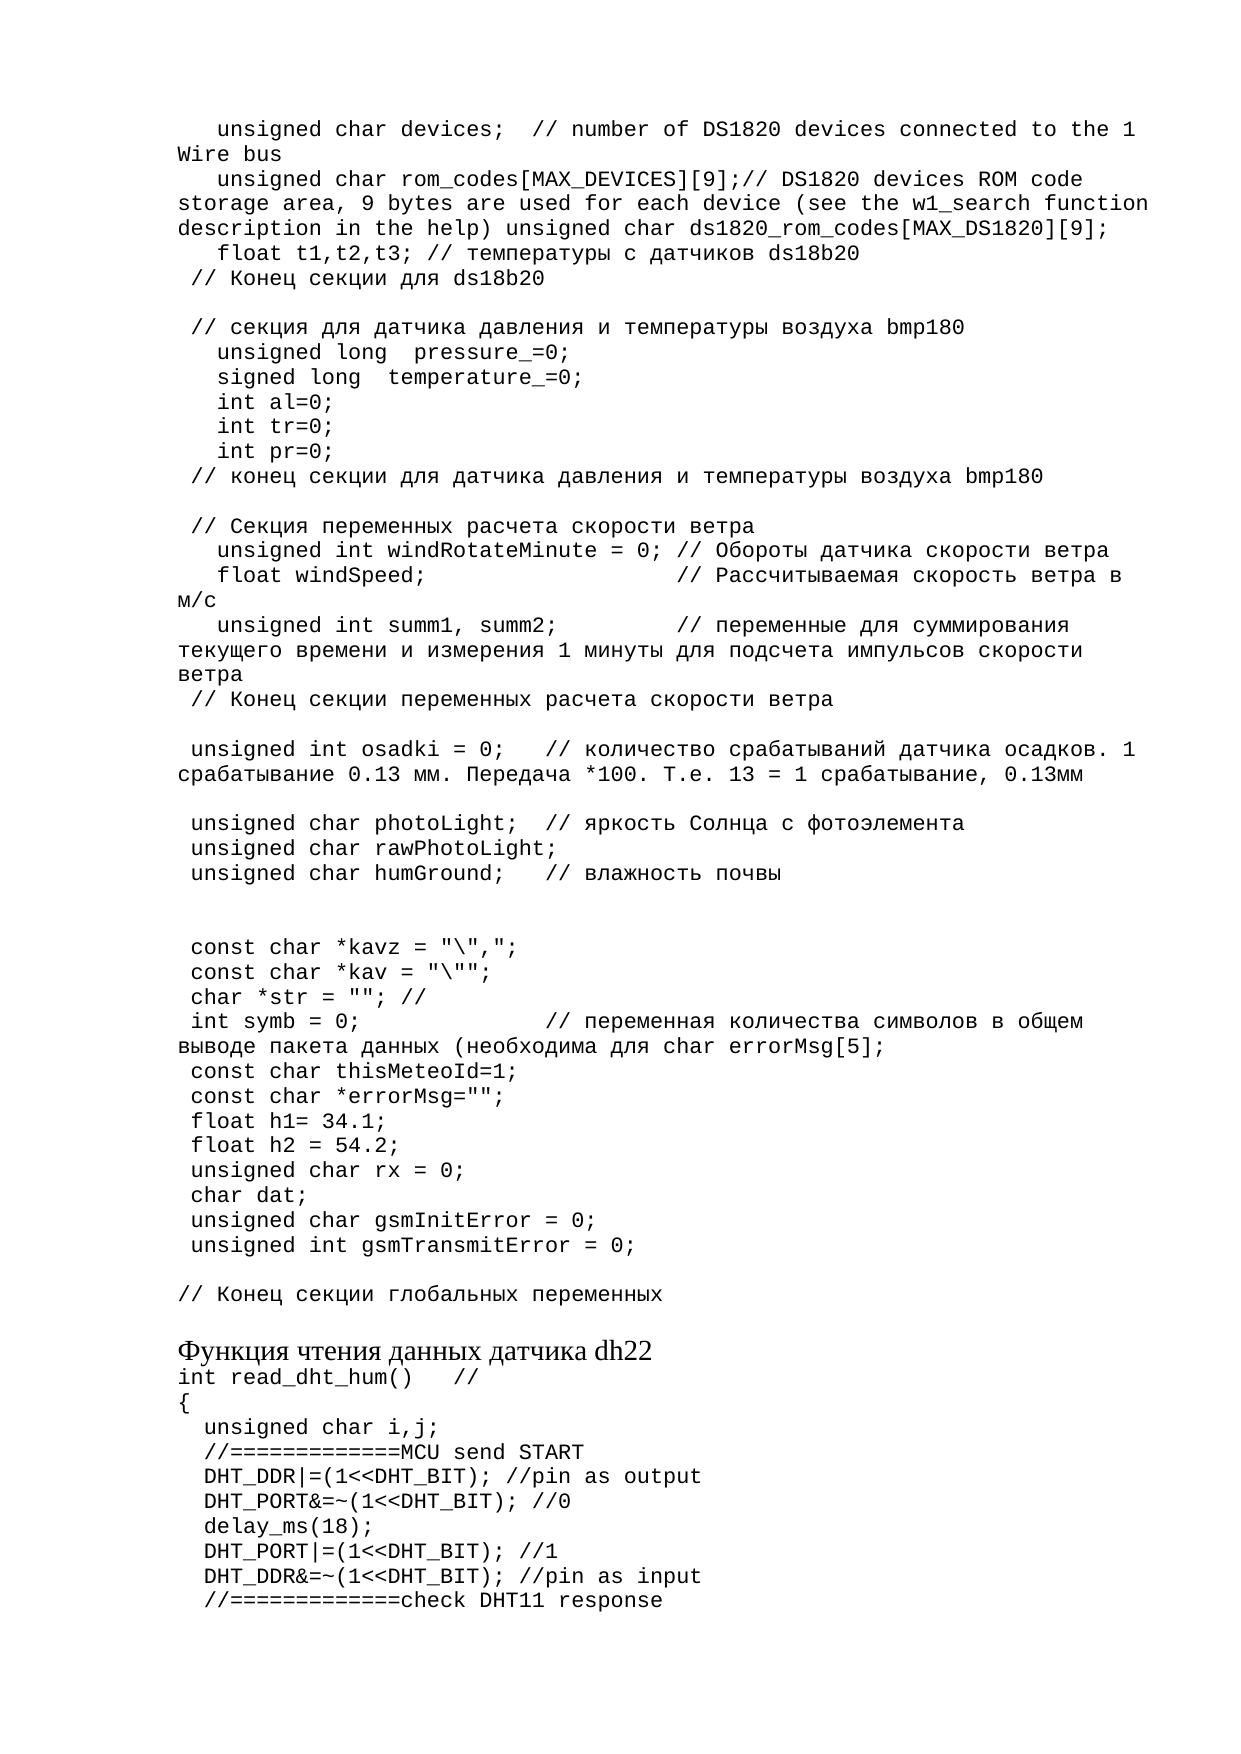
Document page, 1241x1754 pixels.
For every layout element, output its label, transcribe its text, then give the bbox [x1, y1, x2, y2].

text unsigned long pressure_=0; [177, 341, 1152, 366]
text char *str = ""; // [177, 986, 1152, 1011]
text unsigned char devices; // number of DS1820 devices connected to the 1 Wire bus [177, 118, 1152, 168]
text const char thisMeteoId=1; [177, 1060, 1152, 1085]
text DHT_PORT|=(1<<DHT_BIT); //1 [177, 1540, 1152, 1565]
text unsigned int osadki = 0; // количество срабатываний датчика осадков. 1 срабатывание 0.13 мм. Передача *100. Т.е. 13 = 1 срабатывание, 0.13мм [177, 738, 1152, 787]
text //=============check DHT11 response [177, 1589, 1152, 1614]
text unsigned char rom_codes[MAX_DEVICES][9];// DS1820 devices ROM code storage area, 9 bytes are used for each device (see the w1_search function description in the help) unsigned char ds1820_rom_codes[MAX_DS1820][9]; [177, 168, 1152, 242]
text signed long temperature_=0; [177, 366, 1152, 391]
text // конец секции для датчика давления и температуры воздуха bmp180 [177, 465, 1152, 490]
text unsigned int windRotateMinute = 0; // Обороты датчика скорости ветра [177, 539, 1152, 564]
text unsigned char humGround; // влажность почвы [177, 862, 1152, 887]
text char dat; [177, 1184, 1152, 1209]
text int symb = 0; // переменная количества символов в общем выводе пакета данных (необходима для char errorMsg[5]; [177, 1011, 1152, 1060]
text delay_ms(18); [177, 1515, 1152, 1540]
text float h2 = 54.2; [177, 1134, 1152, 1159]
text unsigned char gsmInitError = 0; [177, 1209, 1152, 1234]
text DHT_DDR|=(1<<DHT_BIT); //pin as output [177, 1466, 1152, 1490]
text { [177, 1391, 1152, 1416]
text // Секция переменных расчета скорости ветра [177, 515, 1152, 539]
text unsigned char photoLight; // яркость Солнца с фотоэлемента [177, 812, 1152, 837]
text const char *kav = "\""; [177, 961, 1152, 986]
text DHT_DDR&=~(1<<DHT_BIT); //pin as input [177, 1565, 1152, 1589]
text // Конец секции переменных расчета скорости ветра [177, 688, 1152, 713]
text unsigned char rx = 0; [177, 1159, 1152, 1184]
text float windSpeed; // Рассчитываемая скорость ветра в м/с [177, 564, 1152, 614]
text //=============MCU send START [177, 1441, 1152, 1466]
text int pr=0; [177, 440, 1152, 465]
text // Конец секции для ds18b20 [177, 267, 1152, 292]
text float h1= 34.1; [177, 1110, 1152, 1134]
text unsigned int gsmTransmitError = 0; [177, 1234, 1152, 1258]
text const char *kavz = "\","; [177, 936, 1152, 961]
text unsigned int summ1, summ2; // переменные для суммирования текущего времени и измерения 1 минуты для подсчета импульсов скорости ветра [177, 614, 1152, 688]
text int al=0; [177, 391, 1152, 416]
text DHT_PORT&=~(1<<DHT_BIT); //0 [177, 1490, 1152, 1515]
text int tr=0; [177, 416, 1152, 440]
text unsigned char i,j; [177, 1416, 1152, 1441]
text int read_dht_hum() // [177, 1366, 1152, 1391]
text const char *errorMsg=""; [177, 1085, 1152, 1110]
text // Конец секции глобальных переменных [177, 1283, 1152, 1308]
text float t1,t2,t3; // температуры с датчиков ds18b20 [177, 242, 1152, 267]
text unsigned char rawPhotoLight; [177, 837, 1152, 862]
text Функция чтения данных датчика dh22 [177, 1333, 1152, 1366]
text // секция для датчика давления и температуры воздуха bmp180 [177, 316, 1152, 341]
